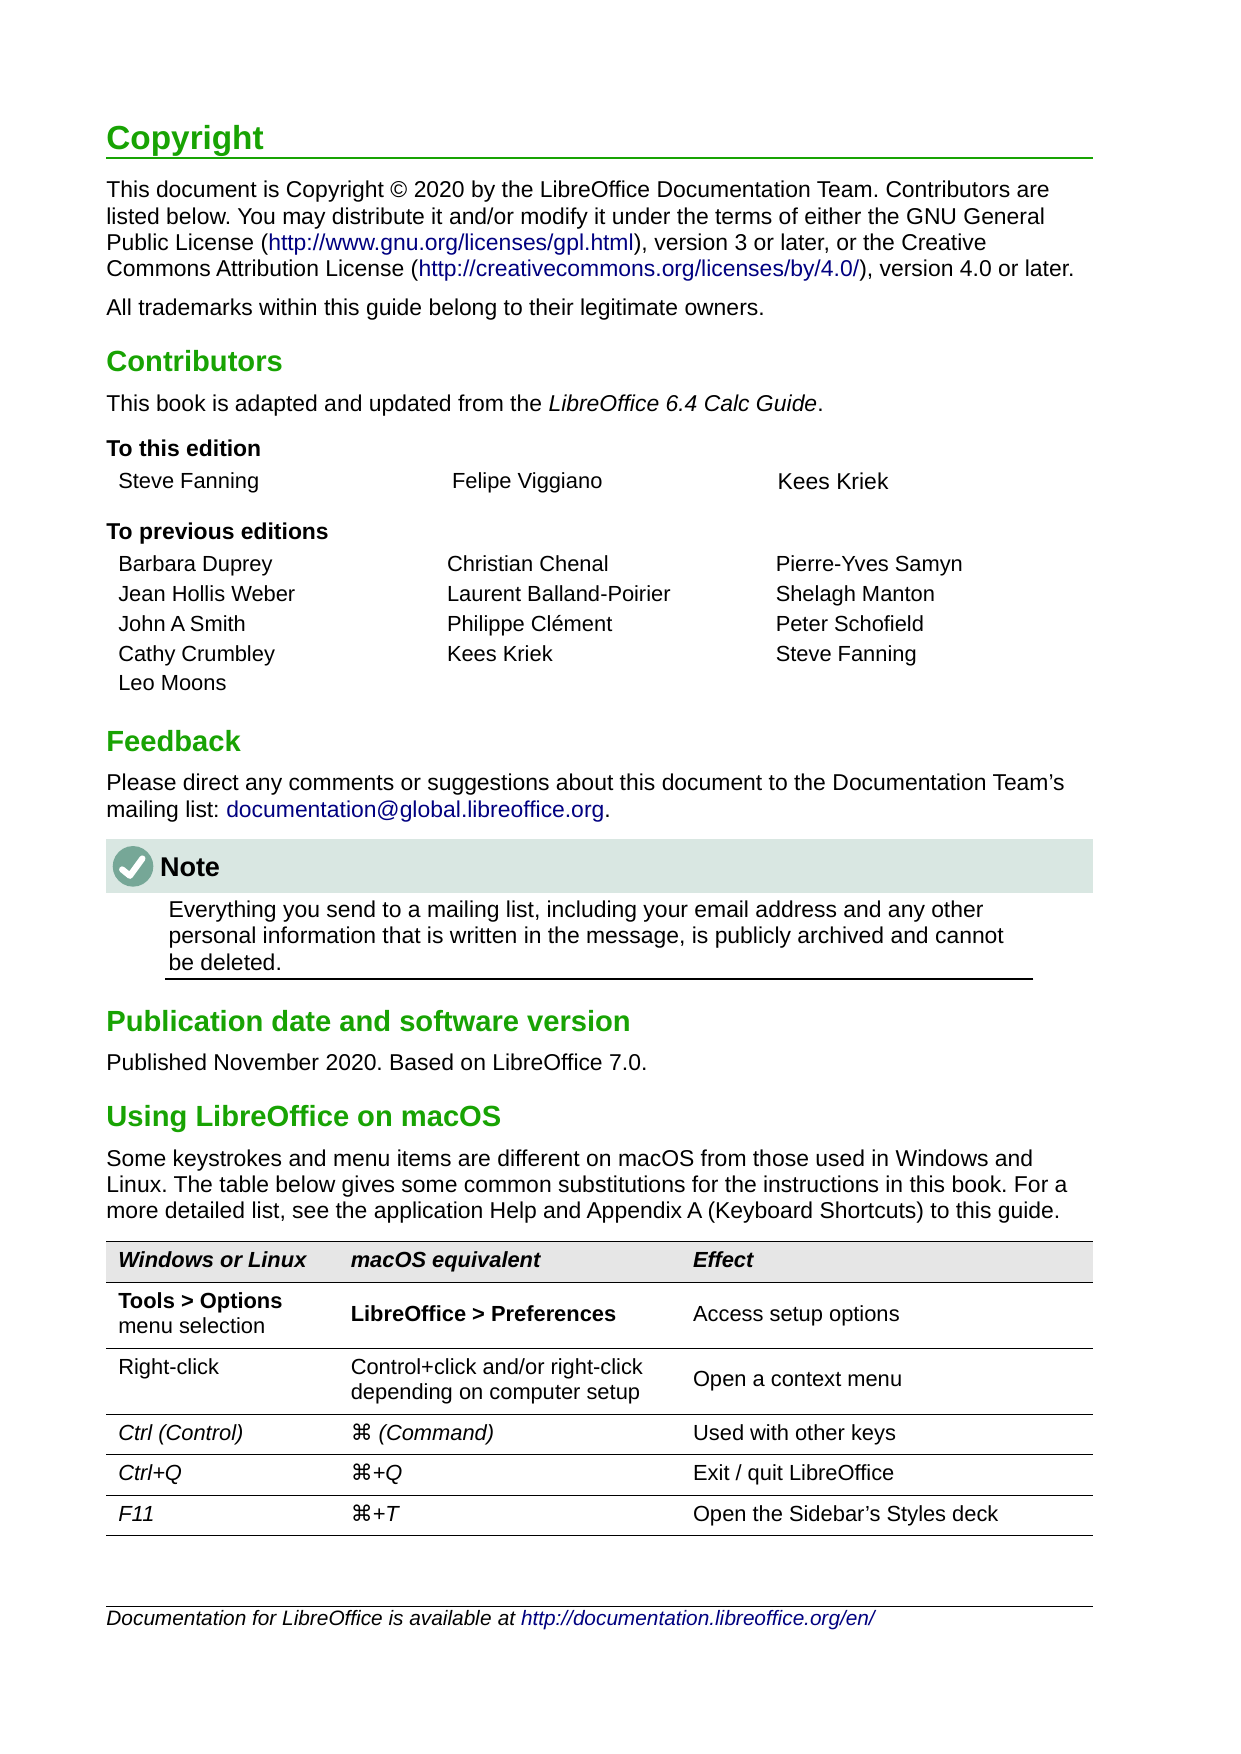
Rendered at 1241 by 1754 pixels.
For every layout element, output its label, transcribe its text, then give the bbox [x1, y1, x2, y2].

table_header Pierre-Yves Samyn [764, 551, 1093, 581]
table_cell [435, 670, 764, 700]
table_header Felipe Viggiano [440, 468, 766, 499]
table_cell Open the Sidebar’s Styles deck [681, 1496, 1093, 1535]
table_cell Exit / quit LibreOffice [681, 1455, 1093, 1495]
table_cell Right-click [106, 1349, 339, 1413]
table_cell Philippe Clément [435, 611, 764, 640]
table_cell ⌘+T [339, 1496, 681, 1535]
table_header Barbara Duprey [106, 551, 435, 581]
table_cell Tools > Options menu selection [106, 1283, 339, 1348]
text Some keystrokes and menu items are different on macOS from those used in Windows and Linux. The table below gives some common substitutions for the instructions in this book. For a more detailed list, see the application Help and Appendix A (Keyboard Shortcuts) to this guide. [106, 1144, 1093, 1223]
table_header Kees Kriek [766, 468, 1093, 499]
table_cell F11 [106, 1496, 339, 1535]
table_header Windows or Linux [106, 1242, 339, 1282]
table_cell Laurent Balland-Poirier [435, 581, 764, 611]
subtitle Contributors [106, 344, 1093, 378]
text All trademarks within this guide belong to their legitimate owners. [106, 294, 1093, 321]
text Please direct any comments or suggestions about this document to the Documentation Team’s mailing list: documentation@global.libreoffice.org. [106, 769, 1093, 822]
table_cell Leo Moons [106, 670, 435, 700]
table_header Steve Fanning [106, 468, 440, 499]
table_cell [764, 670, 1093, 700]
table_cell Open a context menu [681, 1349, 1093, 1413]
table_cell LibreOffice > Preferences [339, 1283, 681, 1348]
table_header macOS equivalent [339, 1242, 681, 1282]
subtitle Note [106, 839, 1093, 893]
table_cell Access setup options [681, 1283, 1093, 1348]
table_cell Steve Fanning [764, 640, 1093, 670]
table_cell ⌘+Q [339, 1455, 681, 1495]
subtitle Publication date and software version [106, 1004, 1093, 1037]
table_cell Ctrl+Q [106, 1455, 339, 1495]
table_cell Peter Schofield [764, 611, 1093, 640]
table_cell Cathy Crumbley [106, 640, 435, 670]
text This book is adapted and updated from the LibreOffice 6.4 Calc Guide. [106, 389, 1093, 416]
subtitle Using LibreOffice on macOS [106, 1099, 1093, 1133]
subtitle Copyright [106, 118, 1093, 157]
table_cell Ctrl (Control) [106, 1415, 339, 1454]
table_cell Used with other keys [681, 1415, 1093, 1454]
table_header Christian Chenal [435, 551, 764, 581]
text Published November 2020. Based on LibreOffice 7.0. [106, 1049, 1093, 1076]
table_cell ⌘ (Command) [339, 1415, 681, 1454]
subtitle Feedback [106, 724, 1093, 757]
subtitle To previous editions [106, 518, 1093, 545]
subtitle To this edition [106, 435, 1093, 462]
table_cell Control+click and/or right-click depending on computer setup [339, 1349, 681, 1413]
text Everything you send to a mailing list, including your email address and any other personal information that is written in the message, is publicly archived and cannot be deleted. [165, 893, 1033, 978]
text This document is Copyright © 2020 by the LibreOffice Documentation Team. Contributors are listed below. You may distribute it and/or modify it under the terms of either the GNU General Public License (http://www.gnu.org/licenses/gpl.html), version 3 or later, or the Creative Commons Attribution License (http://creativecommons.org/licenses/by/4.0/), version 4.0 or later. [106, 176, 1093, 282]
table_cell Jean Hollis Weber [106, 581, 435, 611]
table_header Effect [681, 1242, 1093, 1282]
table_cell Kees Kriek [435, 640, 764, 670]
table_cell John A Smith [106, 611, 435, 640]
table_cell Shelagh Manton [764, 581, 1093, 611]
